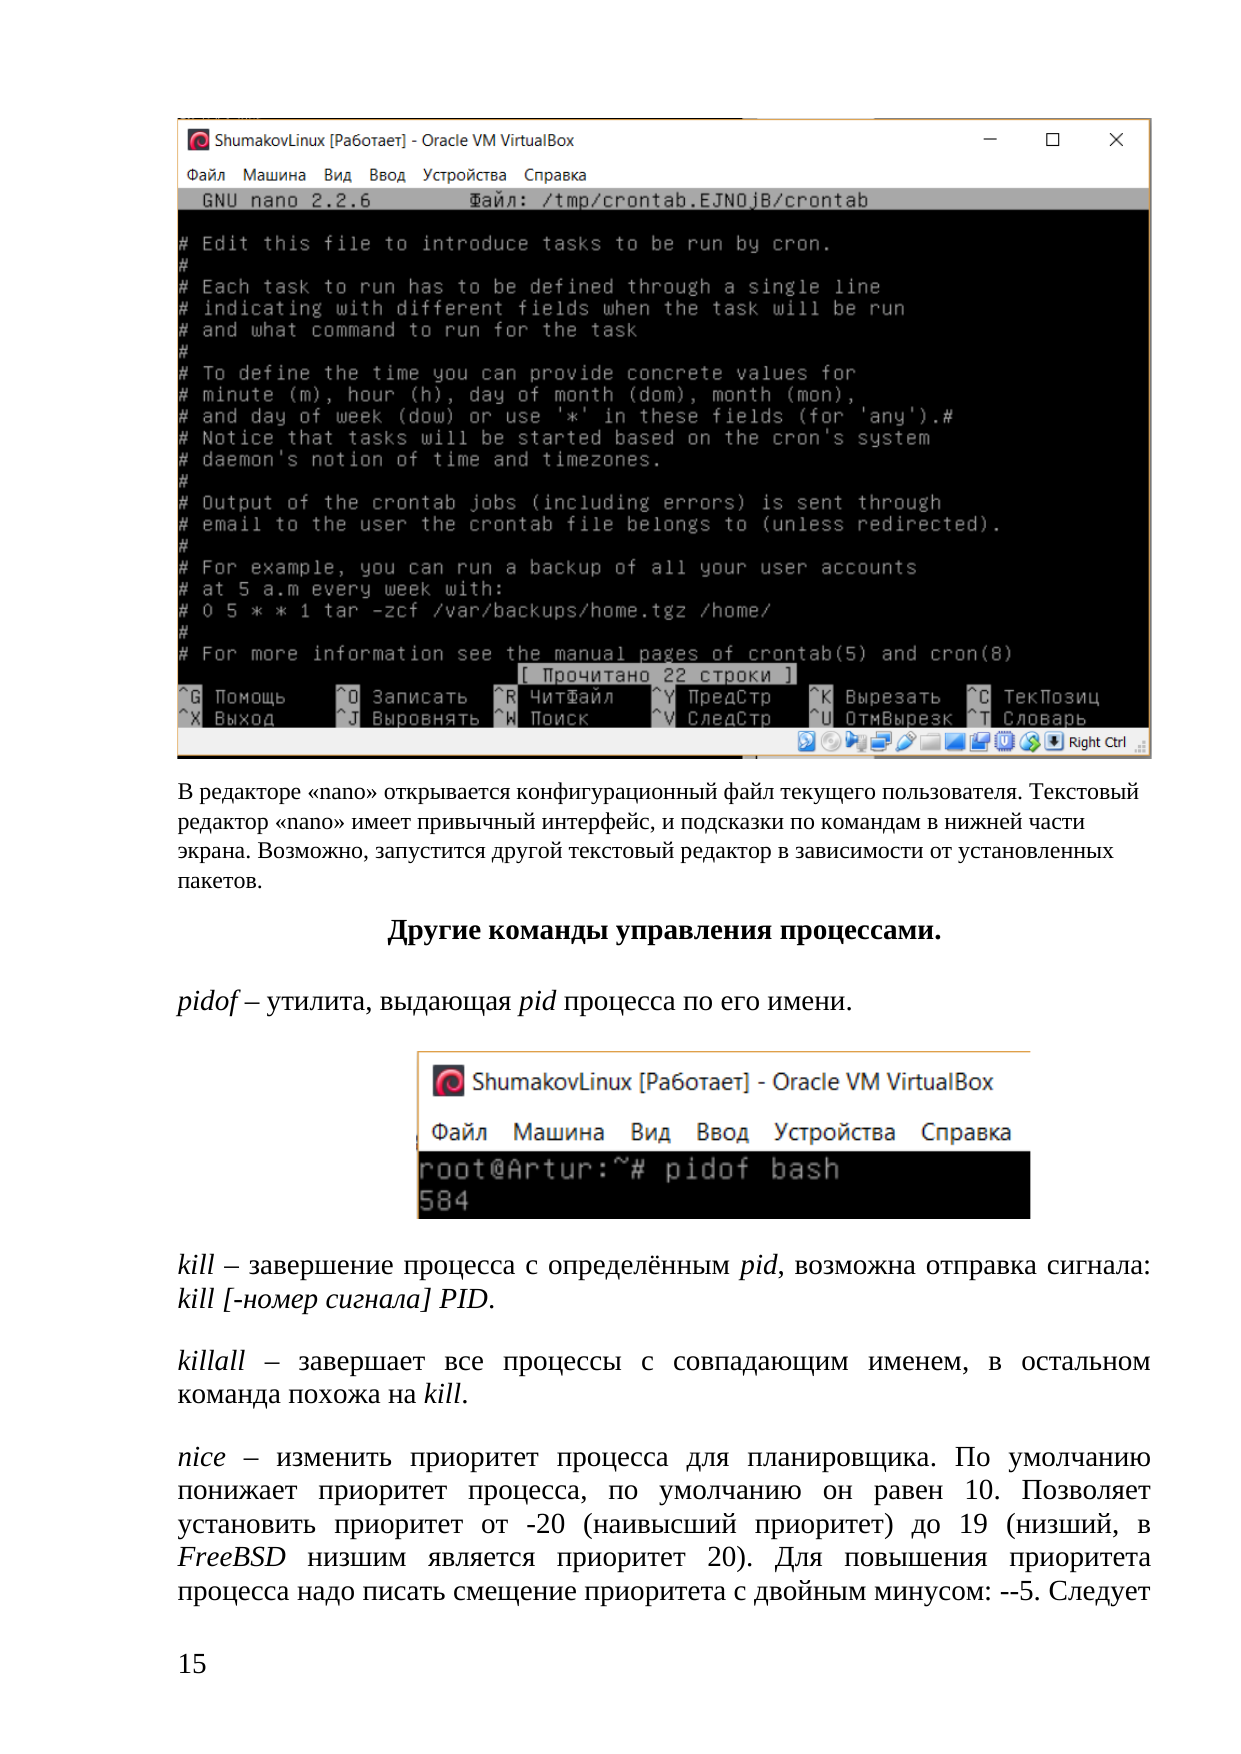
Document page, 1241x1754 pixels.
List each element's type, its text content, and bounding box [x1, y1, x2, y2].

text kill – завершение процесса с определённым pid, возможна отправка сигнала: kill [-номер сигнала] PID. [177, 1247, 1152, 1314]
picture [416, 1051, 1031, 1219]
text killall – завершает все процессы с совпадающим именем, в остальном команда похожа на kill. [177, 1343, 1152, 1410]
picture [177, 118, 1152, 759]
text Другие команды управления процессами. [177, 912, 1152, 946]
text nice – изменить приоритет процесса для планировщика. По умолчанию понижает приоритет процесса, по умолчанию он равен 10. Позволяет установить приоритет от -20 (наивысший приоритет) до 19 (низший, в FreeBSD низшим является приоритет 20). Для повышения приоритета процесса надо писать смещение приоритета с двойным минусом: --5. Следует [177, 1439, 1152, 1607]
text pidof – утилита, выдающая pid процесса по его имени. [177, 983, 1152, 1016]
text В редакторе «nano» открывается конфигурационный файл текущего пользователя. Текстовый редактор «nano» имеет привычный интерфейс, и подсказки по командам в нижней части экрана. Возможно, запустится другой текстовый редактор в зависимости от установленных пакетов. [177, 777, 1152, 893]
